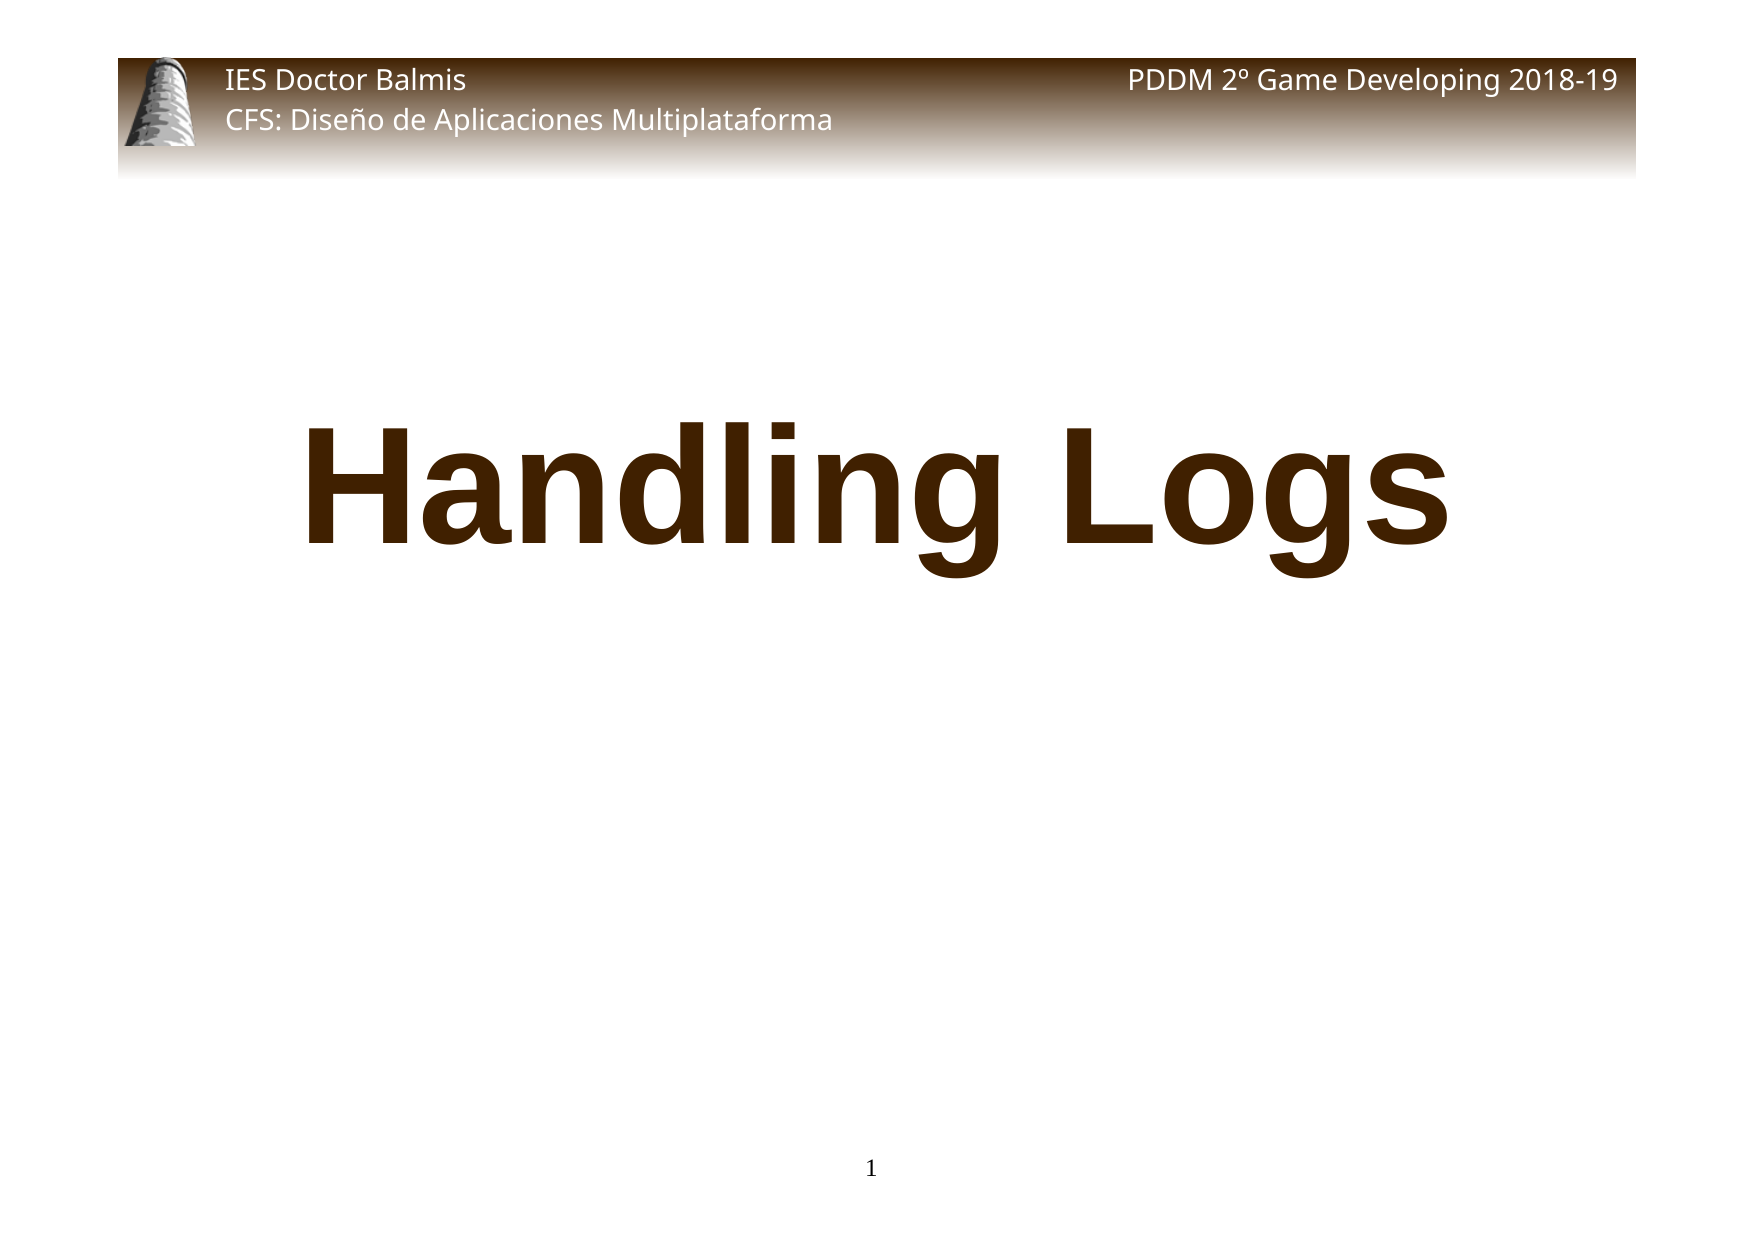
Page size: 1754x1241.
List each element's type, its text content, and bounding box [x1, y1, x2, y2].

picture [121, 57, 202, 146]
text Handling Logs [118, 387, 1636, 579]
